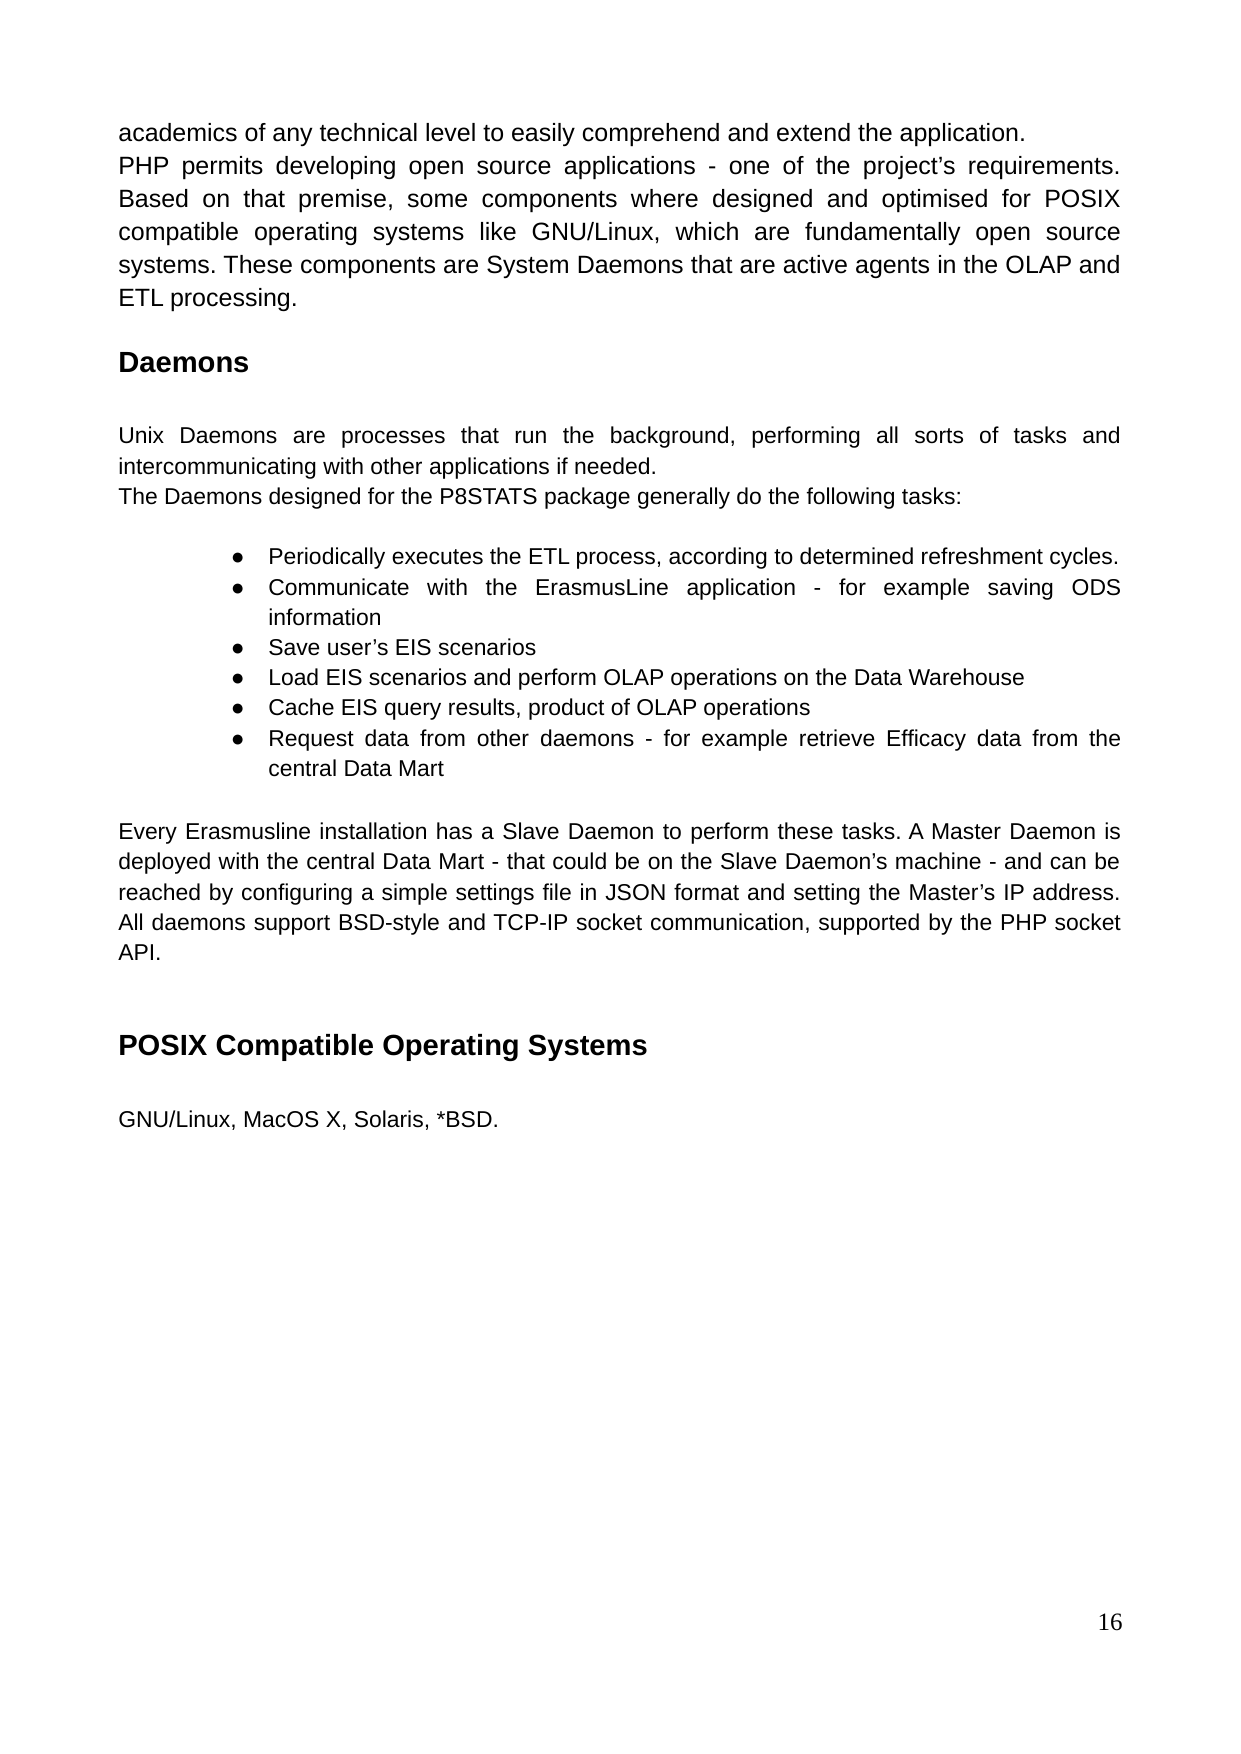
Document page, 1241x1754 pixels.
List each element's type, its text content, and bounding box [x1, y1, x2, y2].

text Unix Daemons are processes that run the background, performing all sorts of tasks and intercommunicating with other applications if needed. [118, 422, 1122, 479]
text GNU/Linux, MacOS X, Solaris, *BSD. [118, 1106, 1122, 1132]
text Every Erasmusline installation has a Slave Daemon to perform these tasks. A Master Daemon is deployed with the central Data Mart - that could be on the Slave Daemon’s machine - and can be reached by configuring a simple settings file in JSON format and setting the Master’s IP address. All daemons support BSD-style and TCP-IP socket communication, supported by the PHP socket API. [118, 818, 1122, 965]
list Save user’s EIS scenarios [231, 634, 1122, 660]
text academics of any technical level to easily comprehend and extend the application. [118, 118, 1122, 147]
list Cache EIS query results, product of OLAP operations [231, 694, 1122, 721]
subtitle Daemons [118, 345, 1122, 379]
text The Daemons designed for the P8STATS package generally do the following tasks: [118, 483, 1122, 509]
list Request data from other daemons - for example retrieve Efficacy data from the central Data Mart [231, 724, 1122, 781]
subtitle POSIX Compatible Operating Systems [118, 1028, 1122, 1062]
text PHP permits developing open source applications - one of the project’s requirements. Based on that premise, some components where designed and optimised for POSIX compatible operating systems like GNU/Linux, which are fundamentally open source systems. These components are System Daemons that are active agents in the OLAP and ETL processing. [118, 151, 1122, 312]
list Load EIS scenarios and perform OLAP operations on the Data Warehouse [231, 664, 1122, 691]
list Communicate with the ErasmusLine application - for example saving ODS information [231, 573, 1122, 630]
list Periodically executes the ETL process, according to determined refreshment cycles. [231, 543, 1122, 570]
